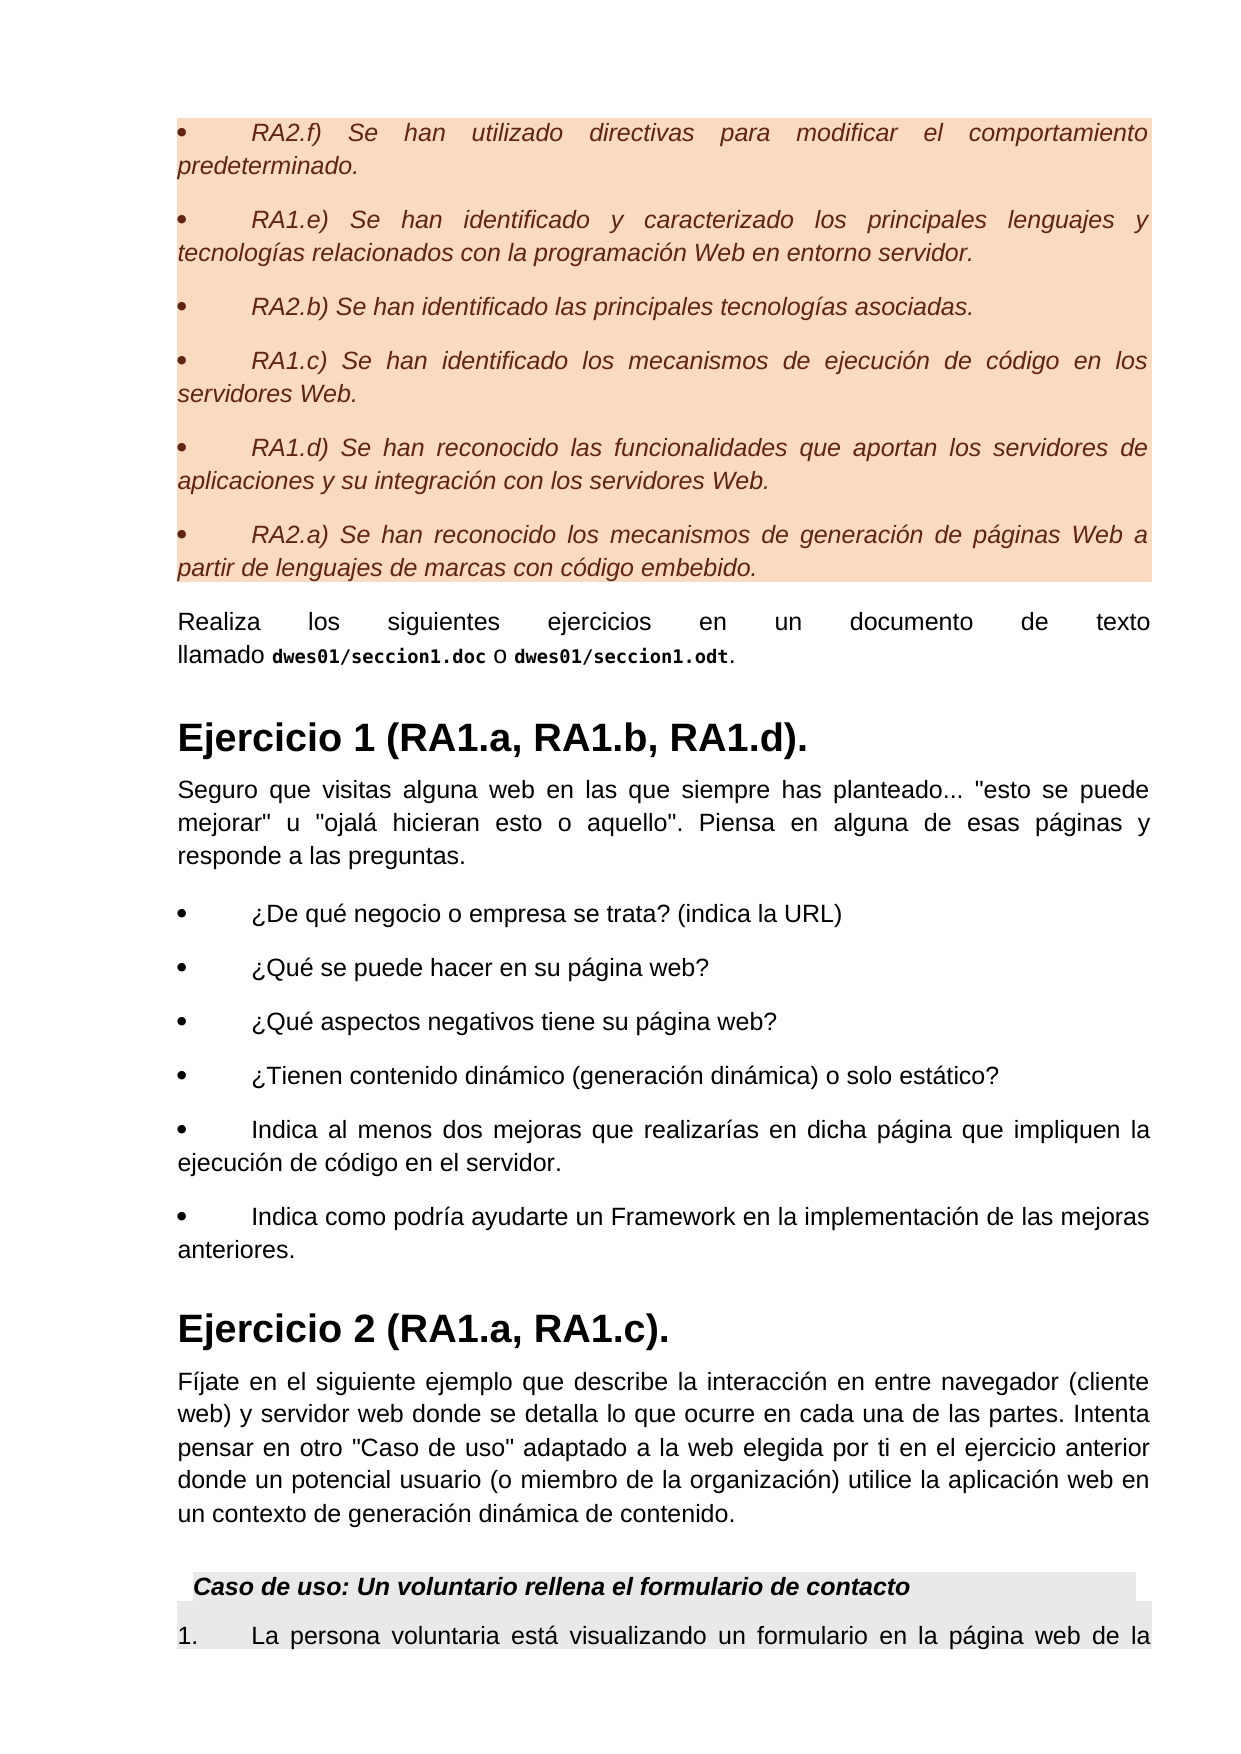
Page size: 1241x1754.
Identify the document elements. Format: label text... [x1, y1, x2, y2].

list ¿De qué negocio o empresa se trata? (indica la URL) [177, 899, 1152, 928]
list RA1.d) Se han reconocido las funcionalidades que aportan los servidores de aplicaciones y su integración con los servidores Web. [177, 433, 1152, 495]
text Ejercicio 1 (RA1.a, RA1.b, RA1.d). [177, 714, 1152, 760]
list RA1.e) Se han identificado y caracterizado los principales lenguajes y tecnologías relacionados con la programación Web en entorno servidor. [177, 205, 1152, 267]
list RA1.c) Se han identificado los mecanismos de ejecución de código en los servidores Web. [177, 346, 1152, 408]
text Ejercicio 2 (RA1.a, RA1.c). [177, 1306, 1152, 1351]
text Realiza los siguientes ejercicios en un documento de texto llamado dwes01/seccion1.doc o dwes01/seccion1.odt. [177, 607, 1152, 669]
text Caso de uso: Un voluntario rellena el formulario de contacto [193, 1572, 1136, 1601]
list Indica como podría ayudarte un Framework en la implementación de las mejoras anteriores. [177, 1202, 1152, 1264]
list ¿Tienen contenido dinámico (generación dinámica) o solo estático? [177, 1061, 1152, 1090]
list ¿Qué se puede hacer en su página web? [177, 953, 1152, 982]
list RA2.a) Se han reconocido los mecanismos de generación de páginas Web a partir de lenguajes de marcas con código embebido. [177, 520, 1152, 582]
list ¿Qué aspectos negativos tiene su página web? [177, 1007, 1152, 1036]
list RA2.f) Se han utilizado directivas para modificar el comportamiento predeterminado. [177, 118, 1152, 180]
text Seguro que visitas alguna web en las que siempre has planteado... "esto se puede mejorar" u "ojalá hicieran esto o aquello". Piensa en alguna de esas páginas y responde a las preguntas. [177, 775, 1152, 870]
list La persona voluntaria está visualizando un formulario en la página web de la [177, 1621, 1152, 1649]
list RA2.b) Se han identificado las principales tecnologías asociadas. [177, 292, 1152, 321]
list Indica al menos dos mejoras que realizarías en dicha página que impliquen la ejecución de código en el servidor. [177, 1115, 1152, 1177]
text Fíjate en el siguiente ejemplo que describe la interacción en entre navegador (cliente web) y servidor web donde se detalla lo que ocurre en cada una de las partes. Intenta pensar en otro "Caso de uso" adaptado a la web elegida por ti en el ejercicio anterior donde un potencial usuario (o miembro de la organización) utilice la aplicación web en un contexto de generación dinámica de contenido. [177, 1366, 1152, 1527]
